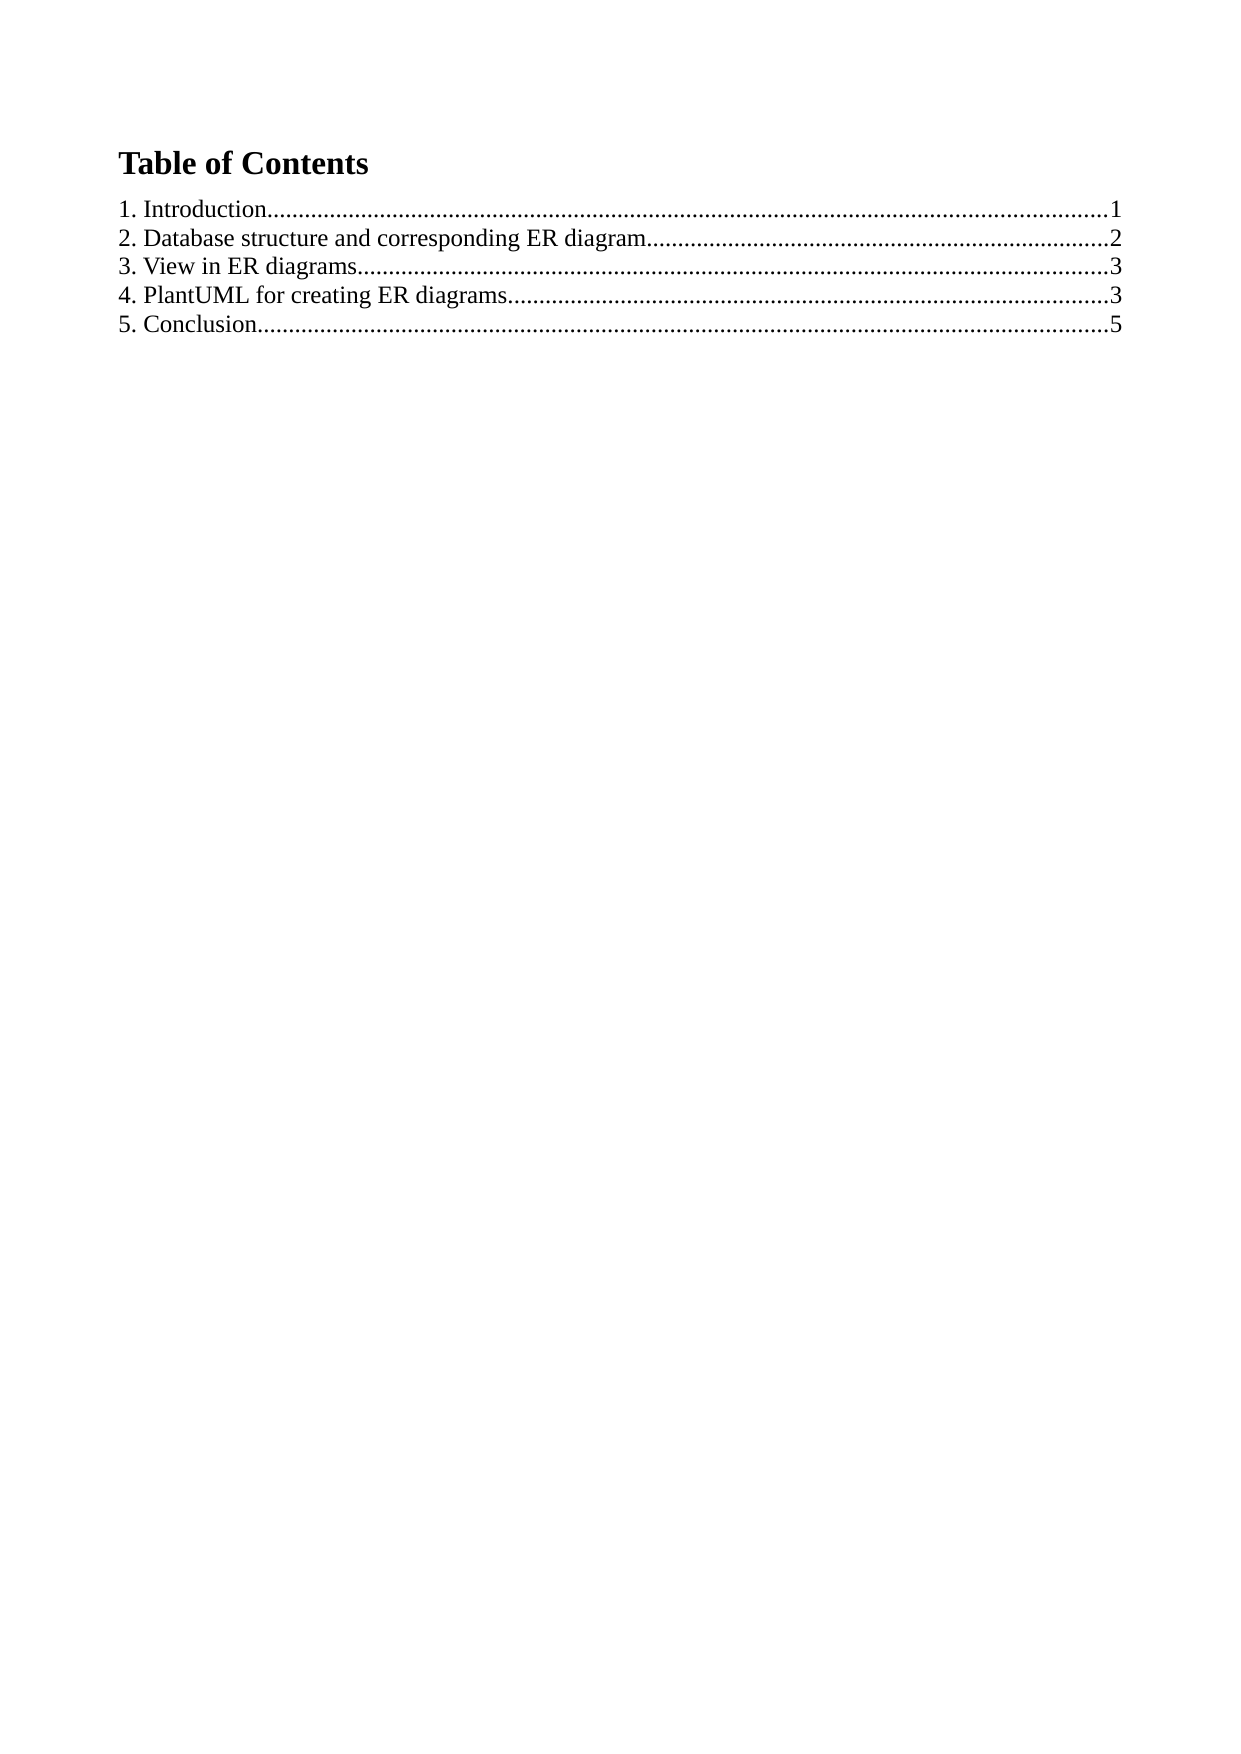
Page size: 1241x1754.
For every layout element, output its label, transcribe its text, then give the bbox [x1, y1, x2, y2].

text 4. PlantUML for creating ER diagrams. 3 [118, 280, 1122, 309]
text 3. View in ER diagrams. 3 [118, 251, 1122, 280]
text 1. Introduction 1 [118, 194, 1122, 223]
text 2. Database structure and corresponding ER diagram. 2 [118, 223, 1122, 251]
subtitle Table of Contents [118, 143, 1122, 181]
text 5. Conclusion 5 [118, 309, 1122, 338]
